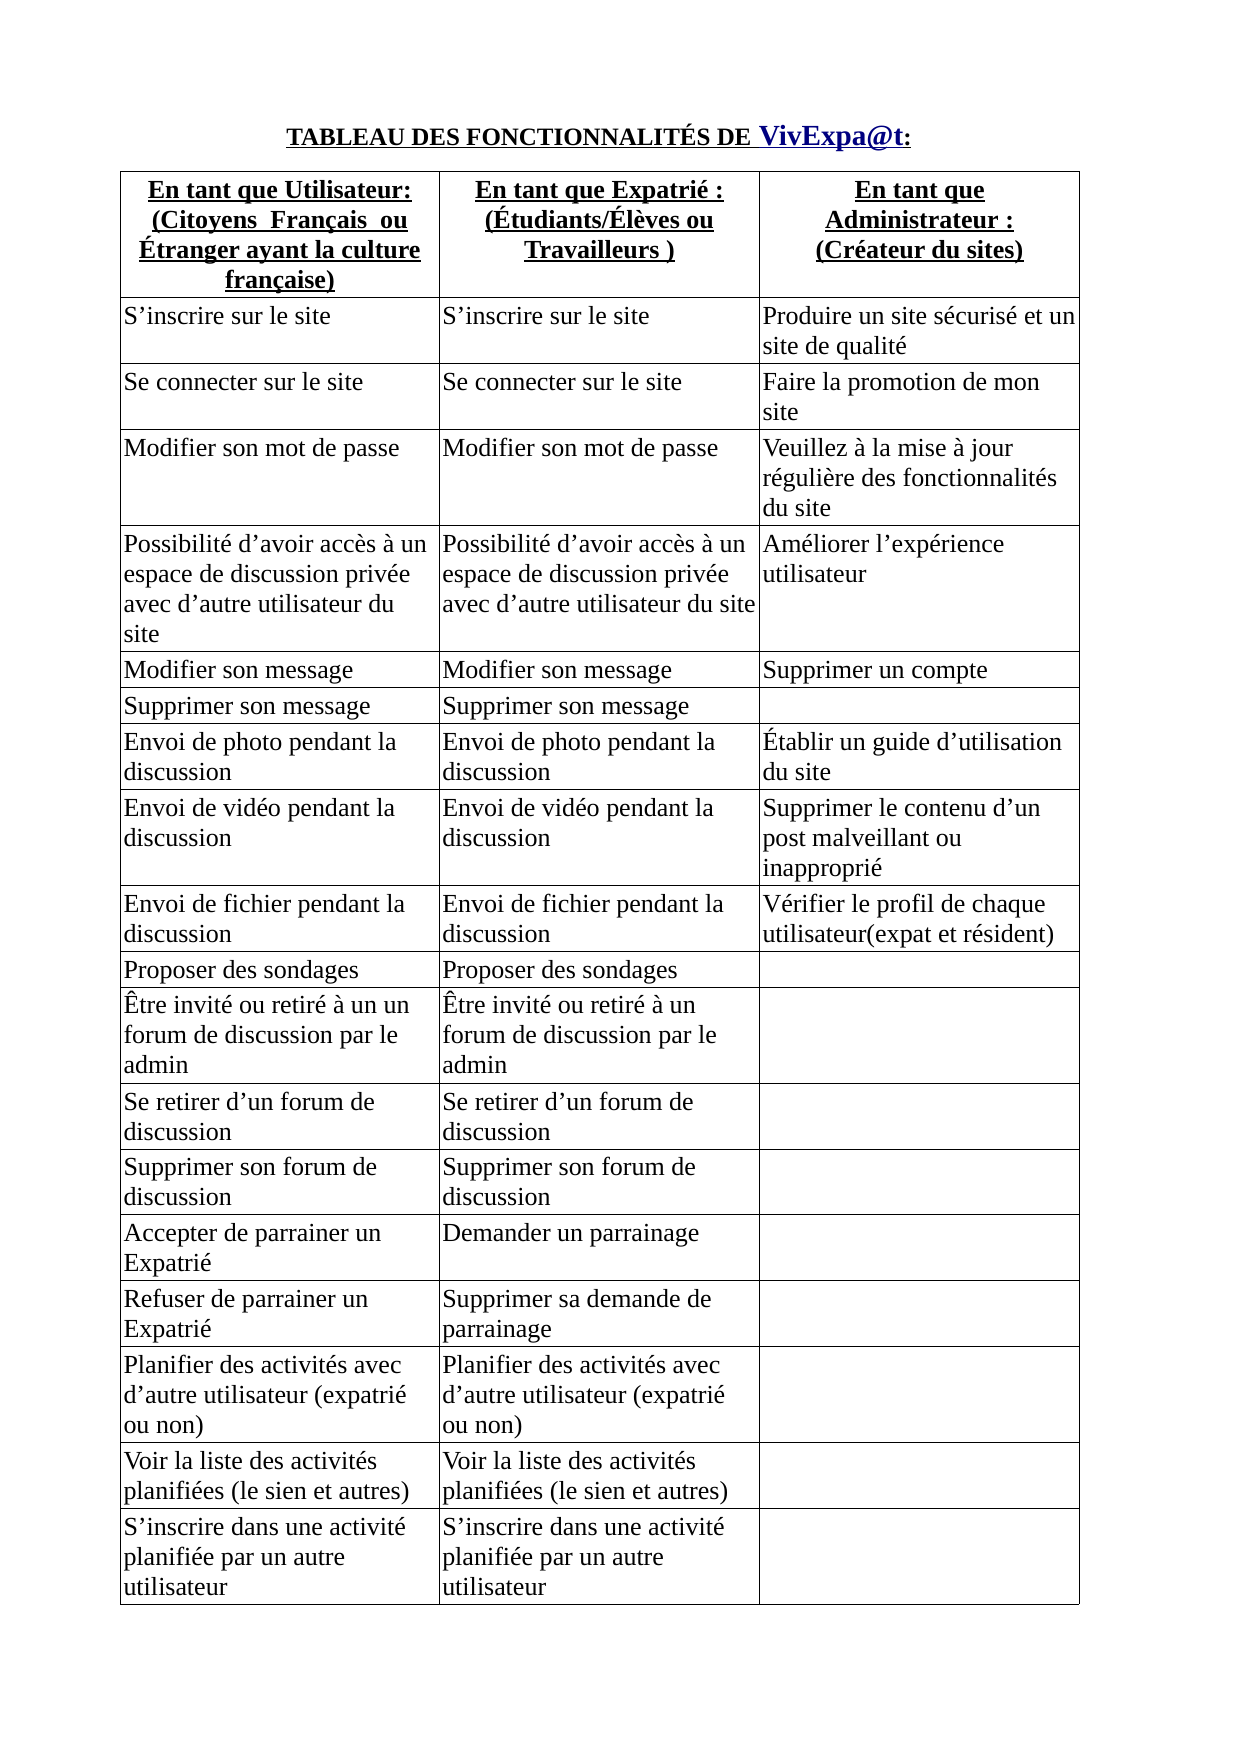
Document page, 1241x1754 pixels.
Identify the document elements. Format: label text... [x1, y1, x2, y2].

table_cell Supprimer son forum de discussion [121, 1150, 439, 1214]
table_cell Envoi de fichier pendant la discussion [121, 886, 439, 951]
table_cell Améliorer l’expérience utilisateur [760, 526, 1079, 651]
table_cell Veuillez à la mise à jour régulière des fonctionnalités du site [760, 430, 1079, 525]
table_cell Faire la promotion de mon site [760, 364, 1079, 429]
table_cell [760, 988, 1079, 1082]
table_cell Possibilité d’avoir accès à un espace de discussion privée avec d’autre utilisateur du site [121, 526, 439, 651]
table_cell Voir la liste des activités planifiées (le sien et autres) [440, 1443, 759, 1508]
table_cell Supprimer un compte [760, 652, 1079, 687]
table_cell Refuser de parrainer un Expatrié [121, 1281, 439, 1346]
table_cell [760, 1084, 1079, 1148]
table_cell Établir un guide d’utilisation du site [760, 724, 1079, 789]
table_cell Envoi de photo pendant la discussion [440, 724, 759, 789]
table_cell [760, 1443, 1079, 1508]
table_cell Modifier son message [121, 652, 439, 687]
table_cell Supprimer son message [121, 688, 439, 723]
table_cell Modifier son message [440, 652, 759, 687]
table_cell Se connecter sur le site [440, 364, 759, 429]
table_cell S’inscrire dans une activité planifiée par un autre utilisateur [121, 1509, 439, 1604]
table_header En tant que Utilisateur: (Citoyens Français ou Étranger ayant la culture française) [121, 172, 439, 297]
table_cell Se connecter sur le site [121, 364, 439, 429]
table_cell [760, 1347, 1079, 1442]
table_cell [760, 1150, 1079, 1214]
table_cell Planifier des activités avec d’autre utilisateur (expatrié ou non) [121, 1347, 439, 1442]
table_cell Supprimer son forum de discussion [440, 1150, 759, 1214]
table_cell S’inscrire sur le site [440, 298, 759, 363]
table_cell Planifier des activités avec d’autre utilisateur (expatrié ou non) [440, 1347, 759, 1442]
table_cell Se retirer d’un forum de discussion [121, 1084, 439, 1148]
table_cell Envoi de photo pendant la discussion [121, 724, 439, 789]
table_cell Proposer des sondages [440, 952, 759, 987]
table_cell Se retirer d’un forum de discussion [440, 1084, 759, 1148]
table_cell Supprimer sa demande de parrainage [440, 1281, 759, 1346]
table_header En tant que Expatrié : (Étudiants/Élèves ou Travailleurs ) [440, 172, 759, 297]
table_cell Demander un parrainage [440, 1215, 759, 1280]
table_cell Modifier son mot de passe [121, 430, 439, 525]
table_cell Proposer des sondages [121, 952, 439, 987]
table_cell S’inscrire dans une activité planifiée par un autre utilisateur [440, 1509, 759, 1604]
text TABLEAU DES FONCTIONNALITÉS DE VivExpa@t: [118, 118, 1079, 152]
table_cell [760, 1509, 1079, 1604]
table_cell Voir la liste des activités planifiées (le sien et autres) [121, 1443, 439, 1508]
table_cell [760, 1281, 1079, 1346]
table_cell [760, 1215, 1079, 1280]
table_cell Supprimer le contenu d’un post malveillant ou inapproprié [760, 790, 1079, 885]
table_cell [760, 688, 1079, 723]
table_cell S’inscrire sur le site [121, 298, 439, 363]
table_cell Être invité ou retiré à un un forum de discussion par le admin [121, 988, 439, 1082]
table_cell Envoi de fichier pendant la discussion [440, 886, 759, 951]
table_cell Vérifier le profil de chaque utilisateur(expat et résident) [760, 886, 1079, 951]
table_cell Accepter de parrainer un Expatrié [121, 1215, 439, 1280]
table_cell Produire un site sécurisé et un site de qualité [760, 298, 1079, 363]
table_cell Modifier son mot de passe [440, 430, 759, 525]
table_header En tant que Administrateur : (Créateur du sites) [760, 172, 1079, 297]
table_cell Être invité ou retiré à un forum de discussion par le admin [440, 988, 759, 1082]
table_cell Envoi de vidéo pendant la discussion [440, 790, 759, 885]
table_cell Possibilité d’avoir accès à un espace de discussion privée avec d’autre utilisateur du site [440, 526, 759, 651]
table_cell [760, 952, 1079, 987]
table_cell Supprimer son message [440, 688, 759, 723]
table_cell Envoi de vidéo pendant la discussion [121, 790, 439, 885]
